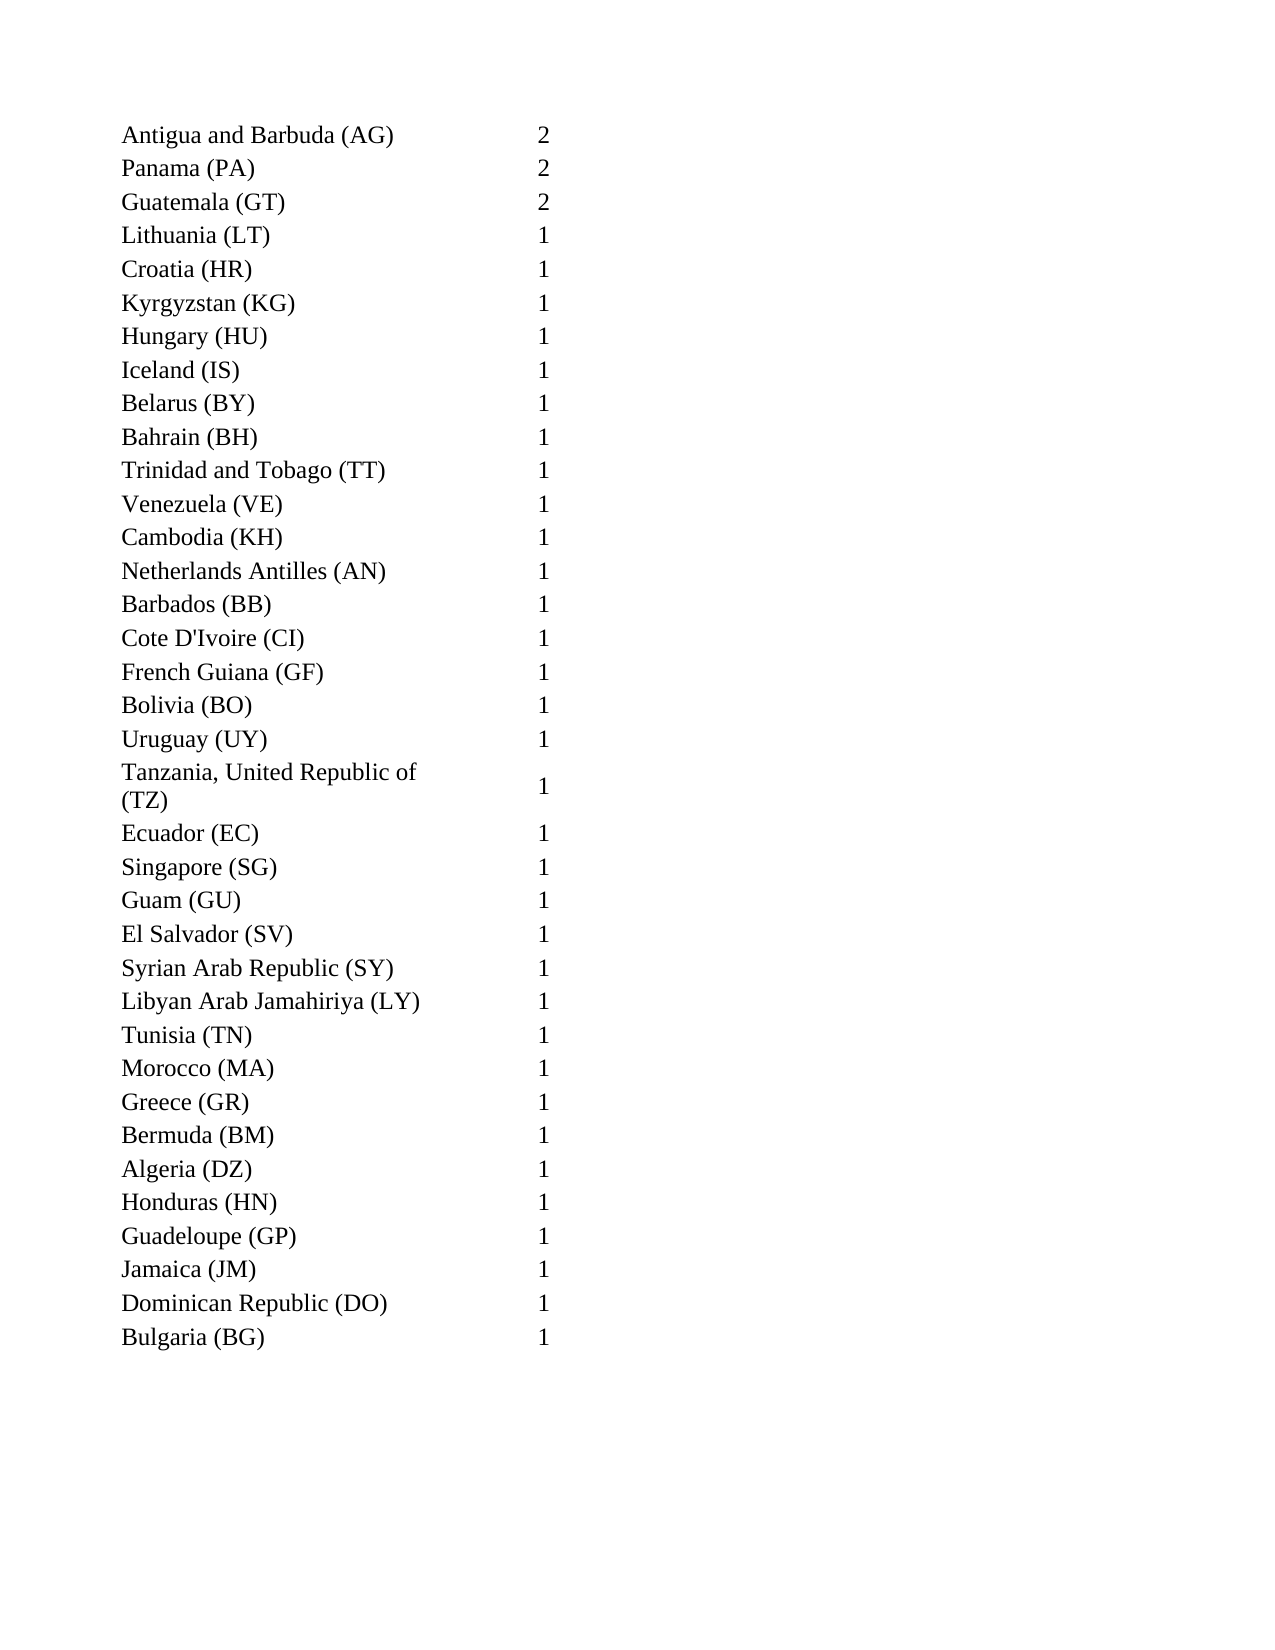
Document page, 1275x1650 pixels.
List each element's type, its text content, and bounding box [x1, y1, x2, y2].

table_cell Iceland (IS) [118, 353, 468, 386]
table_cell Dominican Republic (DO) [118, 1286, 468, 1320]
table_cell Tunisia (TN) [118, 1018, 468, 1051]
table_cell Panama (PA) [118, 152, 468, 185]
table_cell Singapore (SG) [118, 850, 468, 884]
table_cell Venezuela (VE) [118, 487, 468, 521]
table_cell 2 [468, 152, 553, 185]
table_cell 1 [468, 884, 553, 917]
table_cell Libyan Arab Jamahiriya (LY) [118, 984, 468, 1018]
table_cell Barbados (BB) [118, 588, 468, 621]
table_cell 1 [468, 1320, 553, 1353]
table_cell 1 [468, 386, 553, 420]
table_cell Belarus (BY) [118, 386, 468, 420]
table_cell 1 [468, 286, 553, 319]
table_cell Guam (GU) [118, 884, 468, 917]
table_cell 1 [468, 1051, 553, 1085]
table_cell 1 [468, 722, 553, 755]
table_cell 1 [468, 951, 553, 984]
table_cell Guatemala (GT) [118, 185, 468, 219]
table_cell 1 [468, 521, 553, 554]
table_cell 1 [468, 984, 553, 1018]
table_cell 1 [468, 917, 553, 951]
table_cell 1 [468, 755, 553, 817]
table_cell 1 [468, 454, 553, 487]
table_cell French Guiana (GF) [118, 655, 468, 688]
table_cell 1 [468, 1119, 553, 1152]
table_cell 1 [468, 219, 553, 252]
table_cell 1 [468, 1085, 553, 1118]
table_cell Lithuania (LT) [118, 219, 468, 252]
table_cell Ecuador (EC) [118, 817, 468, 850]
table_cell 1 [468, 588, 553, 621]
table_cell Syrian Arab Republic (SY) [118, 951, 468, 984]
table_cell 1 [468, 1152, 553, 1186]
table_cell Bulgaria (BG) [118, 1320, 468, 1353]
table_cell 1 [468, 420, 553, 453]
table_cell 1 [468, 1018, 553, 1051]
table_cell Croatia (HR) [118, 252, 468, 286]
table_cell 1 [468, 554, 553, 588]
table_cell Jamaica (JM) [118, 1253, 468, 1286]
table_cell 1 [468, 655, 553, 688]
table_cell Cambodia (KH) [118, 521, 468, 554]
table_cell Tanzania, United Republic of (TZ) [118, 755, 468, 817]
table_cell Bahrain (BH) [118, 420, 468, 453]
table_cell 1 [468, 353, 553, 386]
table_cell 1 [468, 850, 553, 884]
table_cell 1 [468, 487, 553, 521]
table_cell Trinidad and Tobago (TT) [118, 454, 468, 487]
table_cell Bermuda (BM) [118, 1119, 468, 1152]
table_cell Netherlands Antilles (AN) [118, 554, 468, 588]
table_cell 1 [468, 1186, 553, 1219]
table_cell Morocco (MA) [118, 1051, 468, 1085]
table_cell 2 [468, 118, 553, 152]
table_cell Honduras (HN) [118, 1186, 468, 1219]
table_cell Cote D'Ivoire (CI) [118, 621, 468, 655]
table_cell Hungary (HU) [118, 319, 468, 353]
table_cell Guadeloupe (GP) [118, 1219, 468, 1253]
table_cell 2 [468, 185, 553, 219]
table_cell Bolivia (BO) [118, 688, 468, 722]
table_cell 1 [468, 621, 553, 655]
table_cell 1 [468, 1219, 553, 1253]
table_cell Algeria (DZ) [118, 1152, 468, 1186]
table_cell Uruguay (UY) [118, 722, 468, 755]
table_cell El Salvador (SV) [118, 917, 468, 951]
table_cell Greece (GR) [118, 1085, 468, 1118]
table_cell Kyrgyzstan (KG) [118, 286, 468, 319]
table_cell 1 [468, 252, 553, 286]
table_cell 1 [468, 817, 553, 850]
table_cell 1 [468, 319, 553, 353]
table_cell Antigua and Barbuda (AG) [118, 118, 468, 152]
table_cell 1 [468, 1253, 553, 1286]
table_cell 1 [468, 688, 553, 722]
table_cell 1 [468, 1286, 553, 1320]
